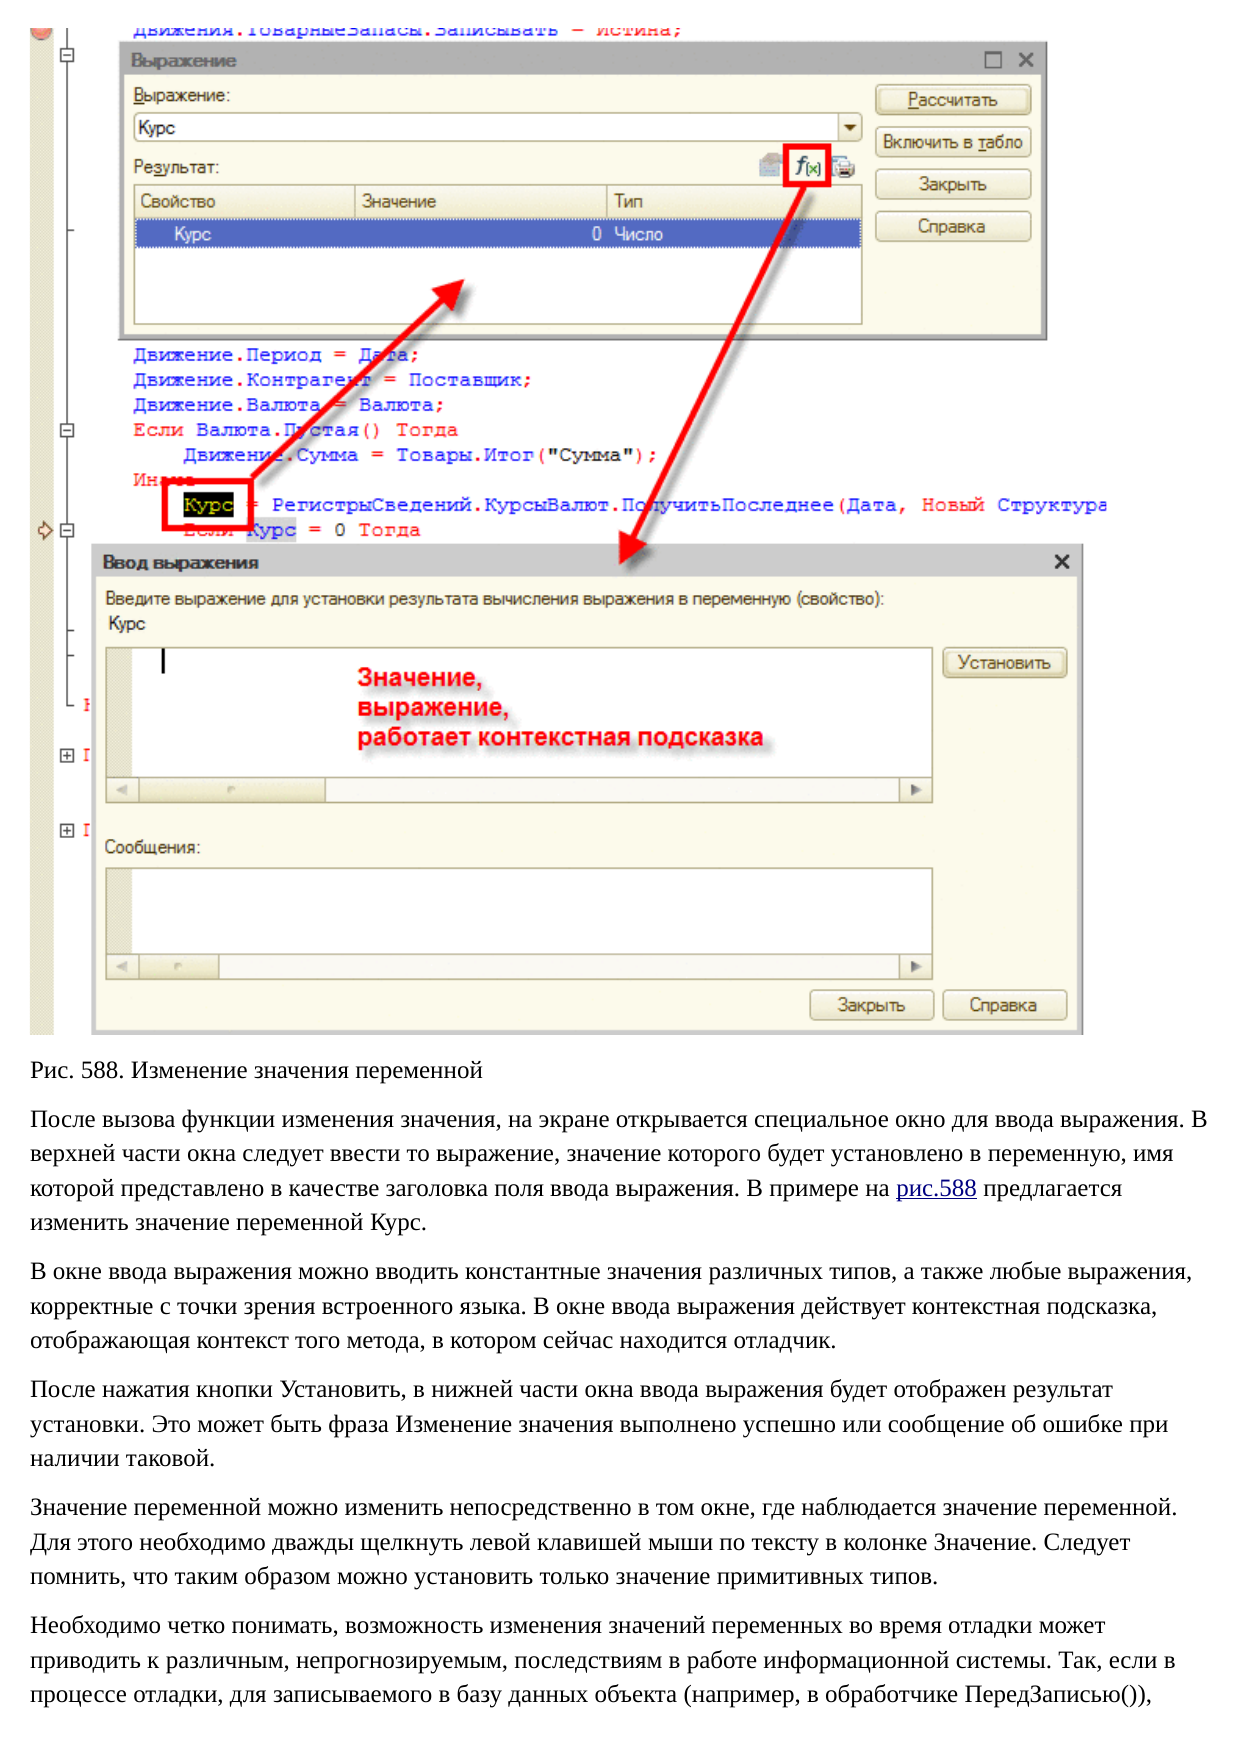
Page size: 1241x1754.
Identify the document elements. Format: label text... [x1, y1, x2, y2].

text Необходимо четко понимать, возможность изменения значений переменных во время отладки может приводить к различным, непрогнозируемым, последствиям в работе информационной системы. Так, если в процессе отладки, для записываемого в базу данных объекта (например, в обработчике ПередЗаписью()), [30, 1610, 1211, 1708]
text В окне ввода выражения можно вводить константные значения различных типов, а также любые выражения, корректные с точки зрения встроенного языка. В окне ввода выражения действует контекстная подсказка, отображающая контекст того метода, в котором сейчас находится отладчик. [30, 1256, 1211, 1354]
picture [29, 28, 1107, 1035]
text Рис. 588. Изменение значения переменной [30, 1055, 1211, 1083]
text После вызова функции изменения значения, на экране открывается специальное окно для ввода выражения. В верхней части окна следует ввести то выражение, значение которого будет установлено в переменную, имя которой представлено в качестве заголовка поля ввода выражения. В примере на рис.588 предлагается изменить значение переменной Курс. [30, 1104, 1211, 1236]
text После нажатия кнопки Установить, в нижней части окна ввода выражения будет отображен результат установки. Это может быть фраза Изменение значения выполнено успешно или сообщение об ошибке при наличии таковой. [30, 1374, 1211, 1472]
text Значение переменной можно изменить непосредственно в том окне, где наблюдается значение переменной. Для этого необходимо дважды щелкнуть левой клавишей мыши по тексту в колонке Значение. Следует помнить, что таким образом можно установить только значение примитивных типов. [30, 1492, 1211, 1590]
